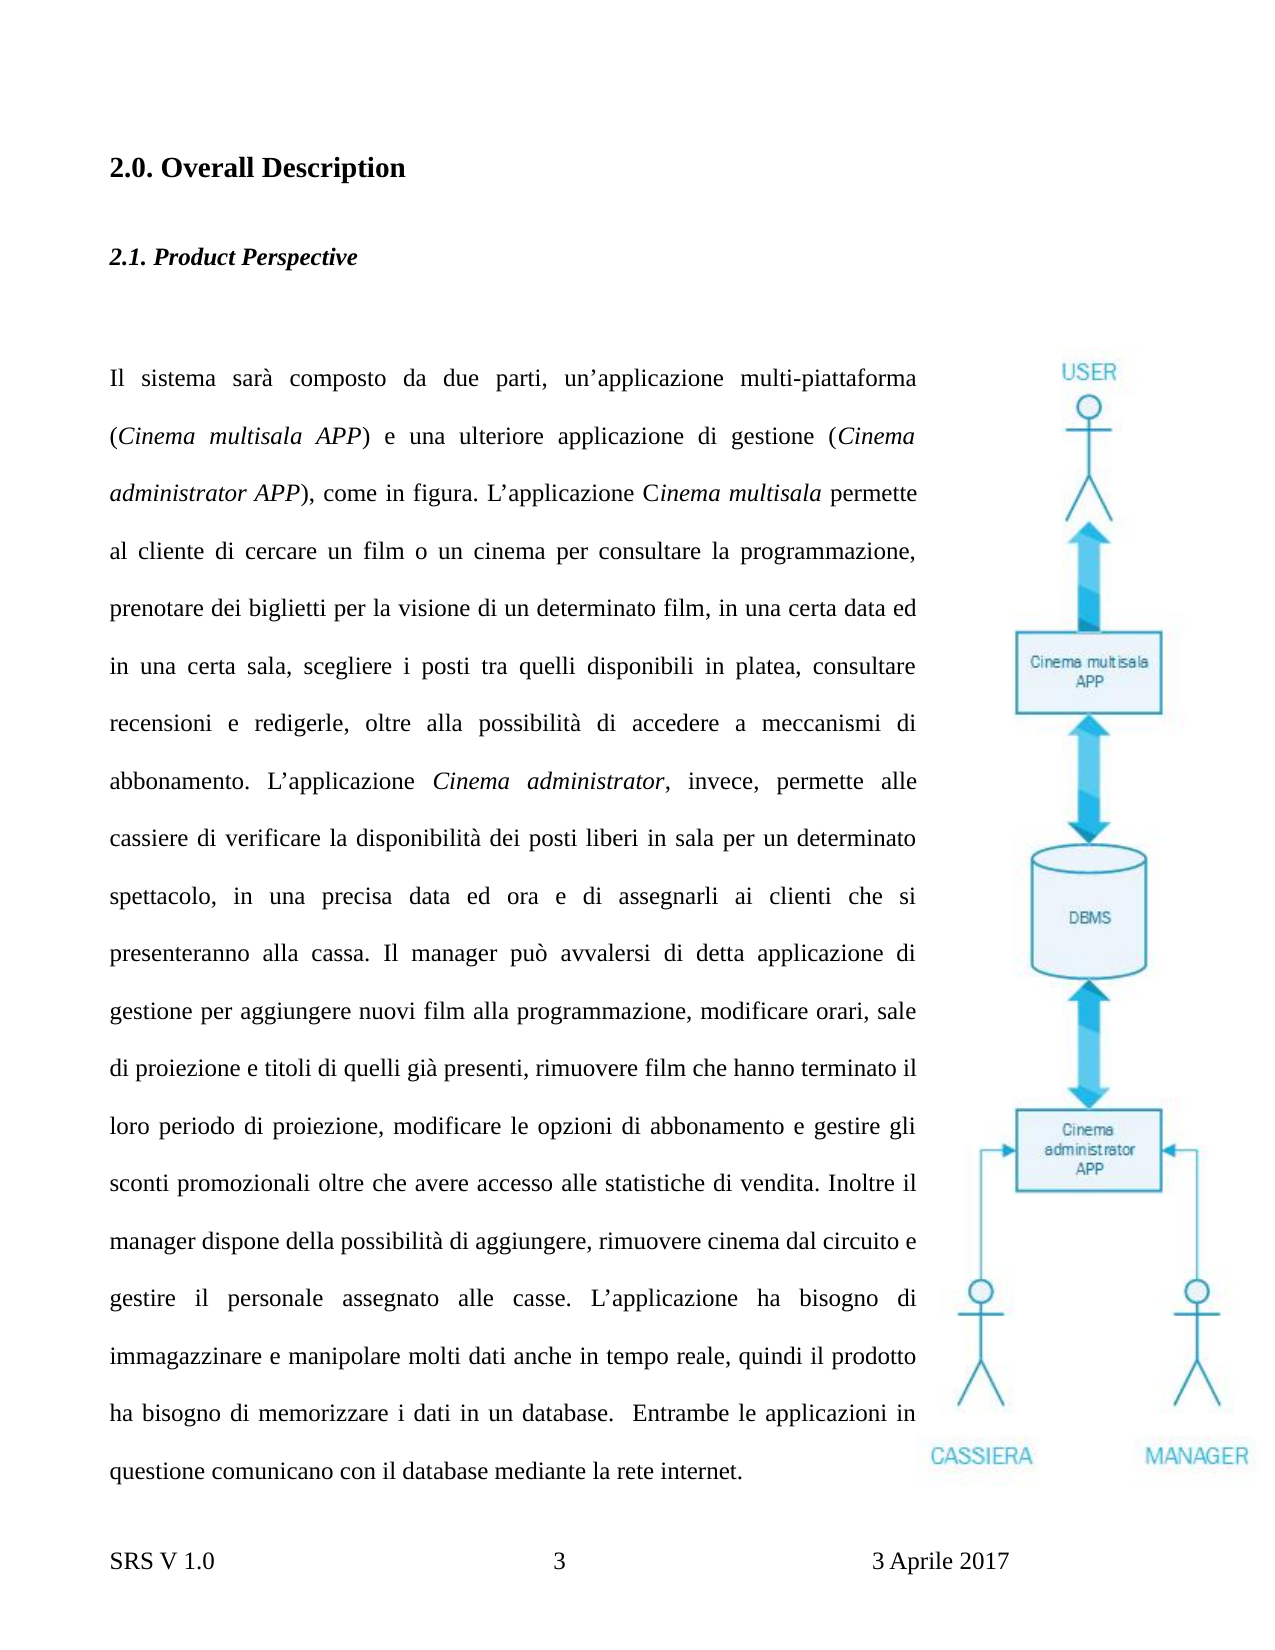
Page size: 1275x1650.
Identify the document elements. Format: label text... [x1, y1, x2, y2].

picture [917, 347, 1263, 1487]
text Il sistema sarà composto da due parti, un’applicazione multi-piattaforma (Cinema multisala APP) e una ulteriore applicazione di gestione (Cinema administrator APP), come in figura. L’applicazione Cinema multisala permette al cliente di cercare un film o un cinema per consultare la programmazione, prenotare dei biglietti per la visione di un determinato film, in una certa data ed in una certa sala, scegliere i posti tra quelli disponibili in platea, consultare recensioni e redigerle, oltre alla possibilità di accedere a meccanismi di abbonamento. L’applicazione Cinema administrator, invece, permette alle cassiere di verificare la disponibilità dei posti liberi in sala per un determinato spettacolo, in una precisa data ed ora e di assegnarli ai clienti che si presenteranno alla cassa. Il manager può avvalersi di detta applicazione di gestione per aggiungere nuovi film alla programmazione, modificare orari, sale di proiezione e titoli di quelli già presenti, rimuovere film che hanno terminato il loro periodo di proiezione, modificare le opzioni di abbonamento e gestire gli sconti promozionali oltre che avere accesso alle statistiche di vendita. Inoltre il manager dispone della possibilità di aggiungere, rimuovere cinema dal circuito e gestire il personale assegnato alle casse. L’applicazione ha bisogno di immagazzinare e manipolare molti dati anche in tempo reale, quindi il prodotto ha bisogno di memorizzare i dati in un database. Entrambe le applicazioni in questione comunicano con il database mediante la rete internet. [109, 363, 917, 1484]
subtitle 2.1. Product Perspective [109, 242, 1162, 271]
subtitle 2.0. Overall Description [109, 150, 1162, 183]
